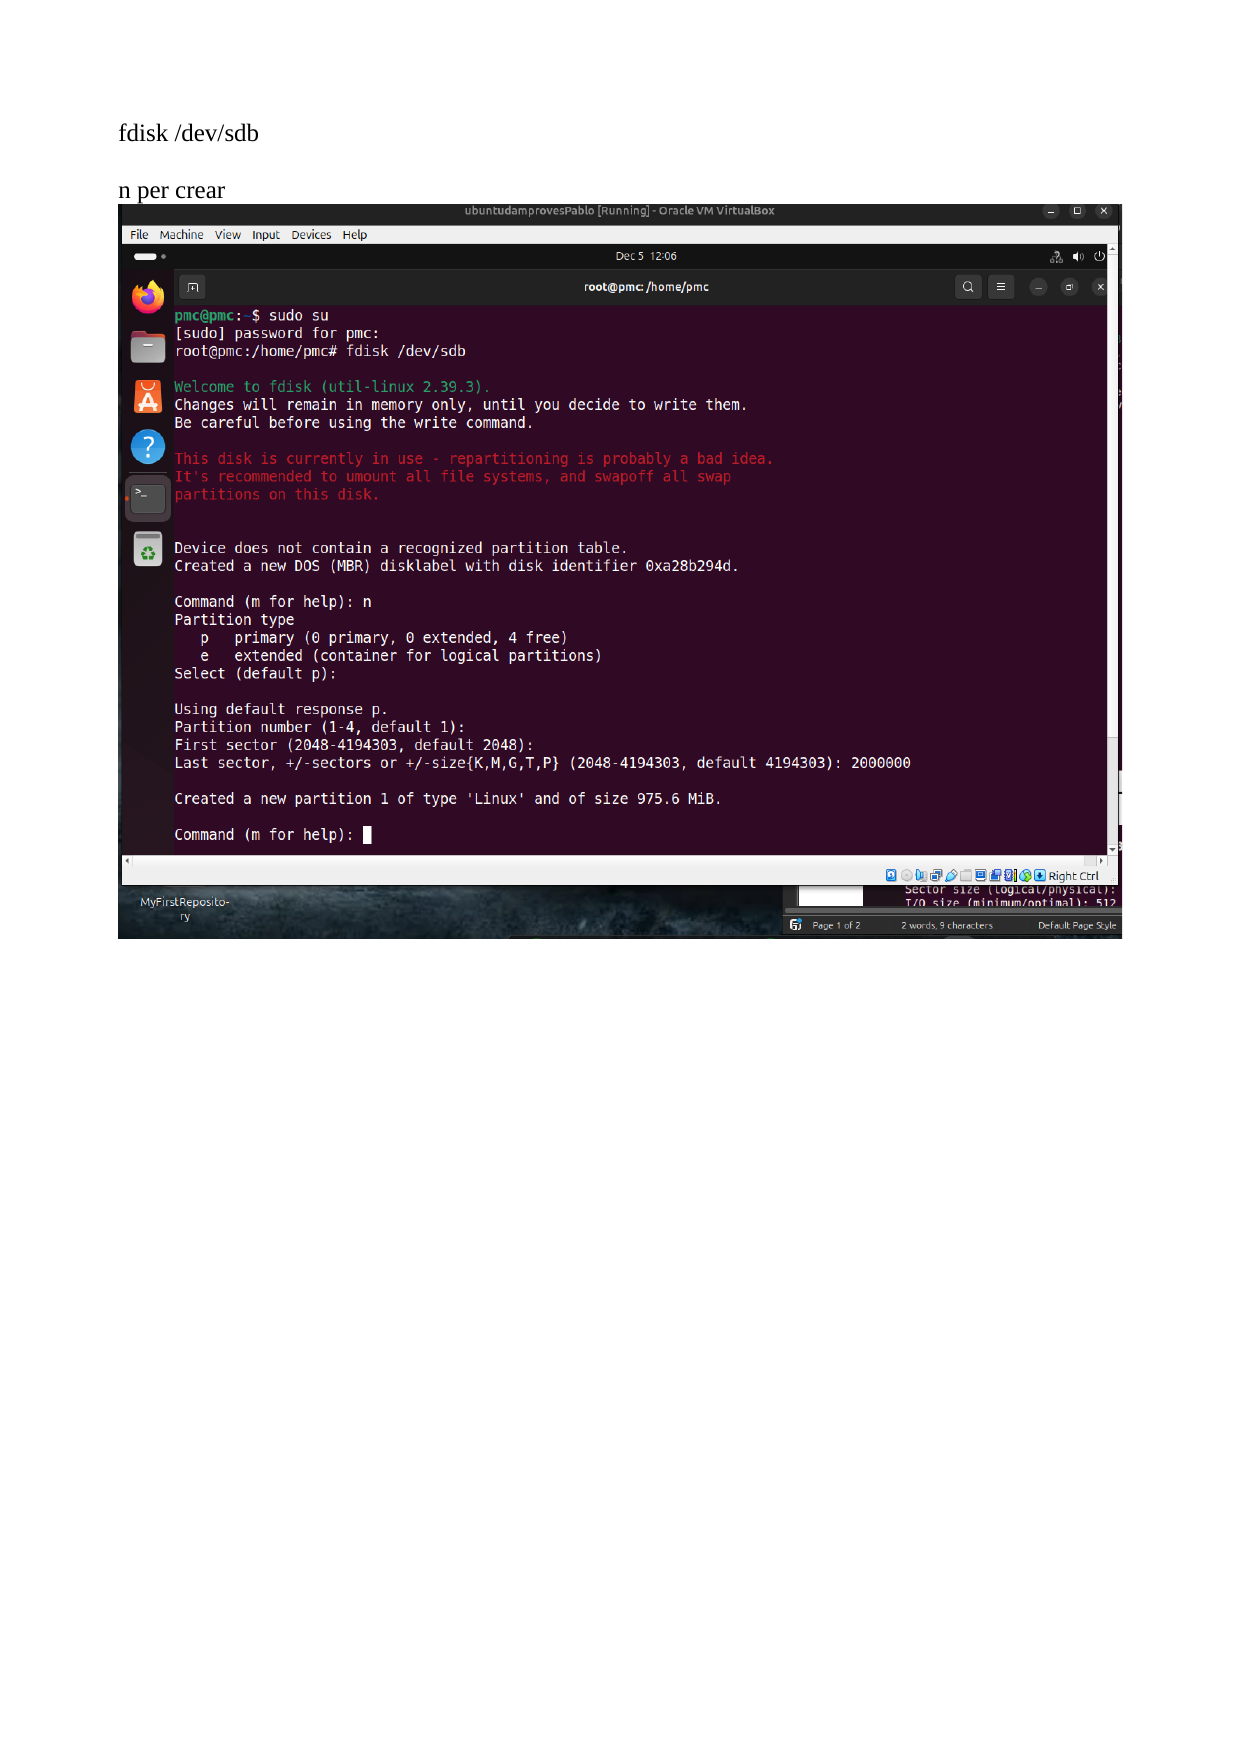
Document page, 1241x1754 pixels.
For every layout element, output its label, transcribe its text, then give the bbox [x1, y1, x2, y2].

text fdisk /dev/sdb [118, 118, 1122, 147]
text n per crear [118, 176, 1122, 204]
picture [118, 204, 1123, 939]
